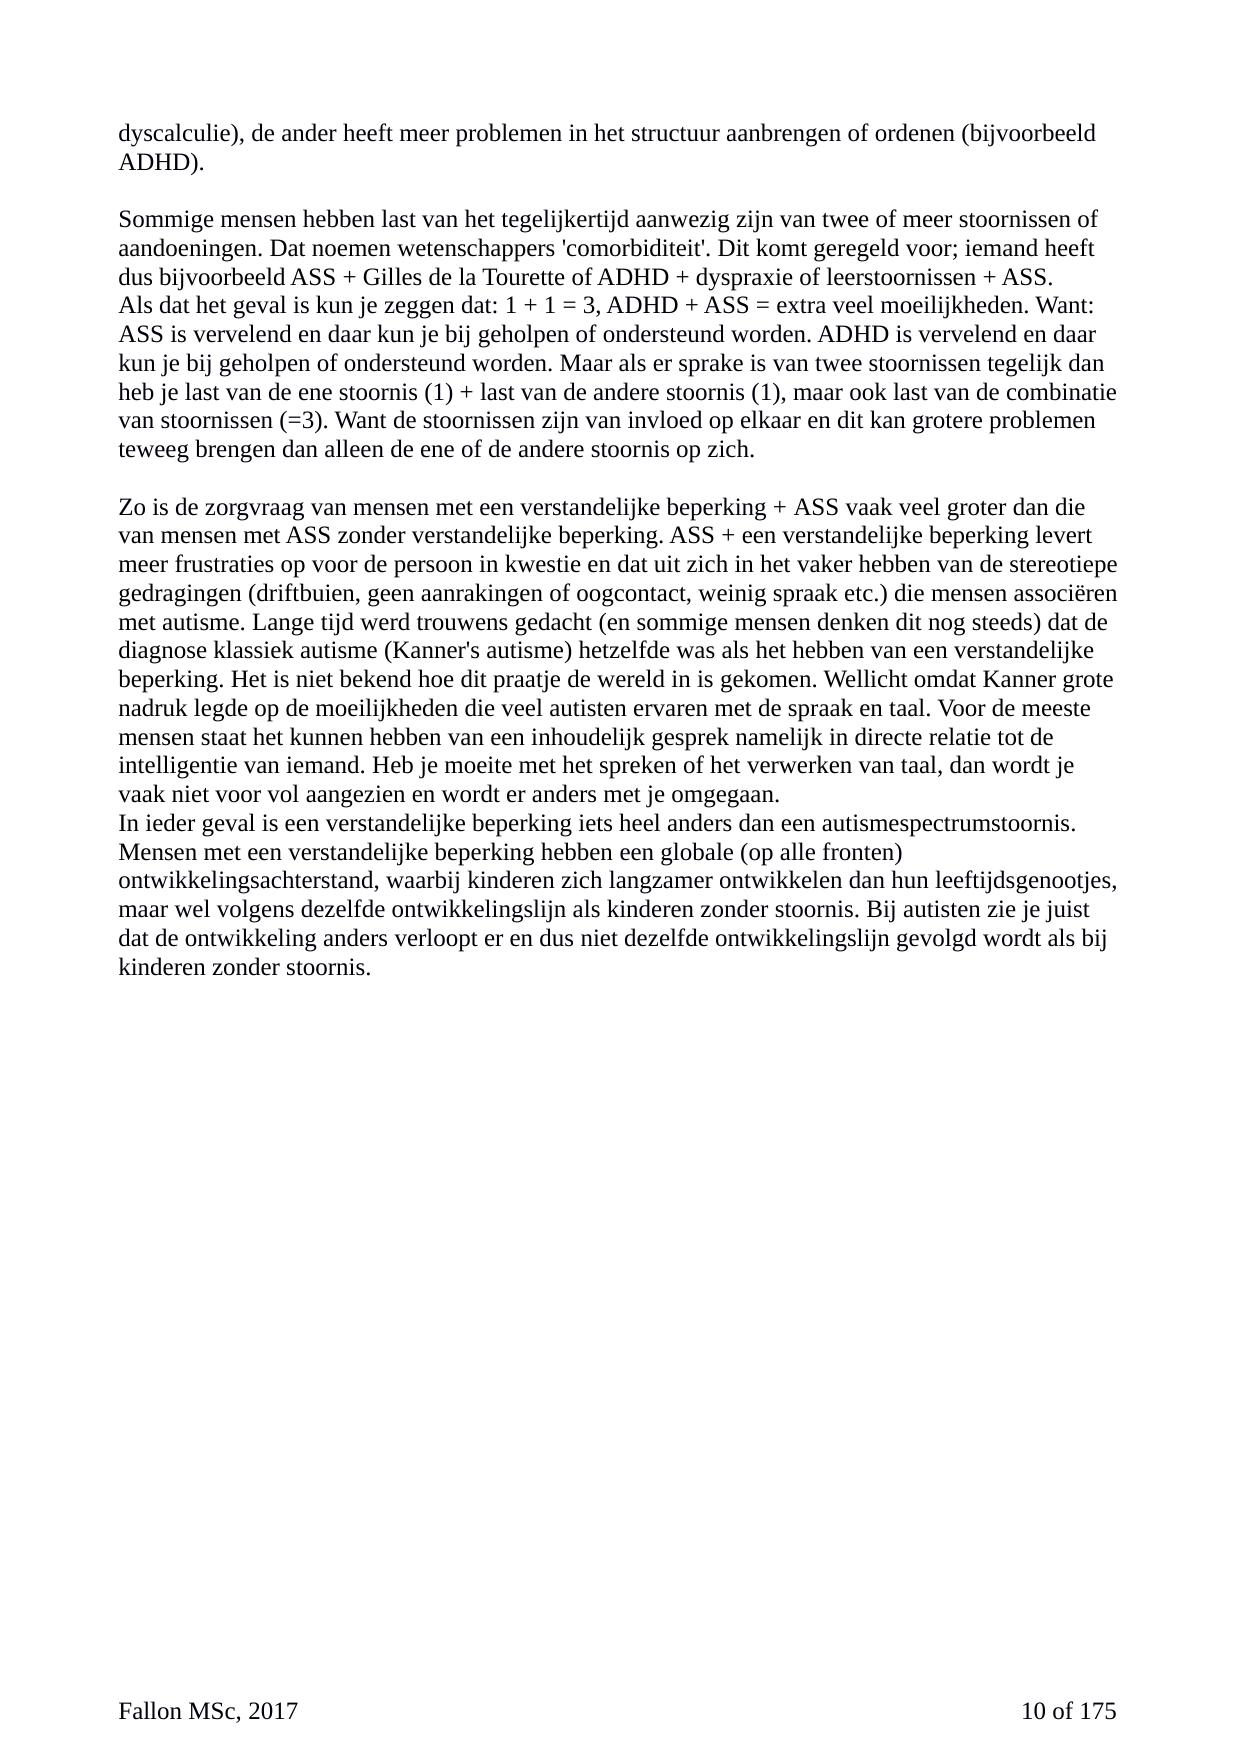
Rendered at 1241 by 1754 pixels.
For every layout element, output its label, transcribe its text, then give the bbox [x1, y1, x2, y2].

text Als dat het geval is kun je zeggen dat: 1 + 1 = 3, ADHD + ASS = extra veel moeilijkheden. Want: ASS is vervelend en daar kun je bij geholpen of ondersteund worden. ADHD is vervelend en daar kun je bij geholpen of ondersteund worden. Maar als er sprake is van twee stoornissen tegelijk dan heb je last van de ene stoornis (1) + last van de andere stoornis (1), maar ook last van de combinatie van stoornissen (=3). Want de stoornissen zijn van invloed op elkaar en dit kan grotere problemen teweeg brengen dan alleen de ene of de andere stoornis op zich. [118, 291, 1122, 463]
text dyscalculie), de ander heeft meer problemen in het structuur aanbrengen of ordenen (bijvoorbeeld ADHD). [118, 118, 1122, 176]
text Zo is de zorgvraag van mensen met een verstandelijke beperking + ASS vaak veel groter dan die van mensen met ASS zonder verstandelijke beperking. ASS + een verstandelijke beperking levert meer frustraties op voor de persoon in kwestie en dat uit zich in het vaker hebben van de stereotiepe gedragingen (driftbuien, geen aanrakingen of oogcontact, weinig spraak etc.) die mensen associëren met autisme. Lange tijd werd trouwens gedacht (en sommige mensen denken dit nog steeds) dat de diagnose klassiek autisme (Kanner's autisme) hetzelfde was als het hebben van een verstandelijke beperking. Het is niet bekend hoe dit praatje de wereld in is gekomen. Wellicht omdat Kanner grote nadruk legde op de moeilijkheden die veel autisten ervaren met de spraak en taal. Voor de meeste mensen staat het kunnen hebben van een inhoudelijk gesprek namelijk in directe relatie tot de intelligentie van iemand. Heb je moeite met het spreken of het verwerken van taal, dan wordt je vaak niet voor vol aangezien en wordt er anders met je omgegaan. [118, 492, 1122, 808]
text Sommige mensen hebben last van het tegelijkertijd aanwezig zijn van twee of meer stoornissen of aandoeningen. Dat noemen wetenschappers 'comorbiditeit'. Dit komt geregeld voor; iemand heeft dus bijvoorbeeld ASS + Gilles de la Tourette of ADHD + dyspraxie of leerstoornissen + ASS. [118, 204, 1122, 291]
text In ieder geval is een verstandelijke beperking iets heel anders dan een autismespectrumstoornis. Mensen met een verstandelijke beperking hebben een globale (op alle fronten) ontwikkelingsachterstand, waarbij kinderen zich langzamer ontwikkelen dan hun leeftijdsgenootjes, maar wel volgens dezelfde ontwikkelingslijn als kinderen zonder stoornis. Bij autisten zie je juist dat de ontwikkeling anders verloopt er en dus niet dezelfde ontwikkelingslijn gevolgd wordt als bij kinderen zonder stoornis. [118, 808, 1122, 981]
